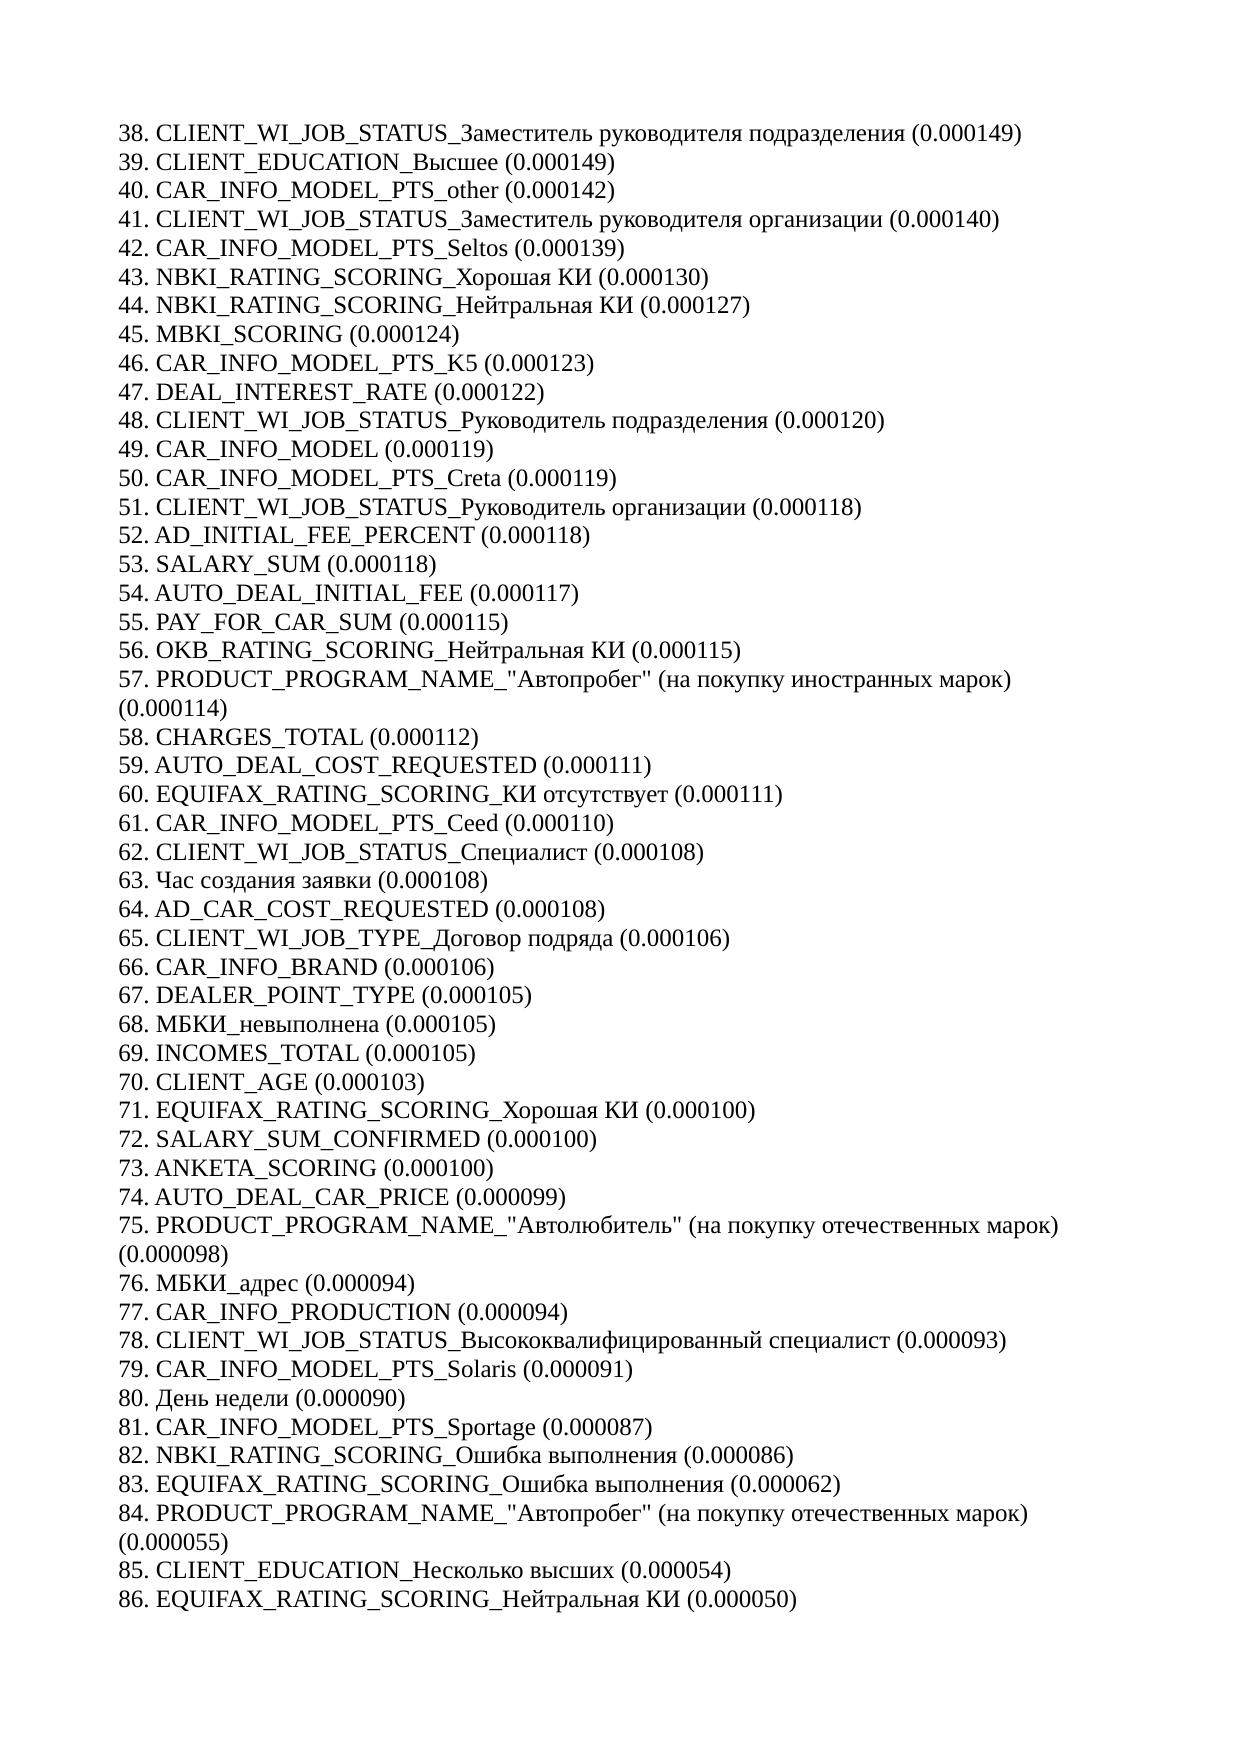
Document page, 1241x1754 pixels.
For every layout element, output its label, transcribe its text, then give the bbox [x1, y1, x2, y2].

text 79. CAR_INFO_MODEL_PTS_Solaris (0.000091) [118, 1354, 1122, 1383]
text 53. SALARY_SUM (0.000118) [118, 549, 1122, 578]
text 59. AUTO_DEAL_COST_REQUESTED (0.000111) [118, 751, 1122, 779]
text 54. AUTO_DEAL_INITIAL_FEE (0.000117) [118, 578, 1122, 607]
text 57. PRODUCT_PROGRAM_NAME_"Автопробег" (на покупку иностранных марок) (0.000114) [118, 664, 1122, 722]
text 42. CAR_INFO_MODEL_PTS_Seltos (0.000139) [118, 233, 1122, 262]
text 40. CAR_INFO_MODEL_PTS_other (0.000142) [118, 176, 1122, 204]
text 85. CLIENT_EDUCATION_Несколько высших (0.000054) [118, 1556, 1122, 1584]
text 78. CLIENT_WI_JOB_STATUS_Высококвалифицированный специалист (0.000093) [118, 1326, 1122, 1354]
text 58. CHARGES_TOTAL (0.000112) [118, 722, 1122, 751]
text 76. МБКИ_адрес (0.000094) [118, 1268, 1122, 1297]
text 66. CAR_INFO_BRAND (0.000106) [118, 952, 1122, 981]
text 41. CLIENT_WI_JOB_STATUS_Заместитель руководителя организации (0.000140) [118, 204, 1122, 233]
text 51. CLIENT_WI_JOB_STATUS_Руководитель организации (0.000118) [118, 492, 1122, 521]
text 81. CAR_INFO_MODEL_PTS_Sportage (0.000087) [118, 1412, 1122, 1441]
text 56. OKB_RATING_SCORING_Нейтральная КИ (0.000115) [118, 636, 1122, 664]
text 49. CAR_INFO_MODEL (0.000119) [118, 434, 1122, 463]
text 69. INCOMES_TOTAL (0.000105) [118, 1038, 1122, 1067]
text 46. CAR_INFO_MODEL_PTS_K5 (0.000123) [118, 348, 1122, 377]
text 39. CLIENT_EDUCATION_Высшее (0.000149) [118, 147, 1122, 176]
text 75. PRODUCT_PROGRAM_NAME_"Автолюбитель" (на покупку отечественных марок) (0.000098) [118, 1211, 1122, 1268]
text 52. AD_INITIAL_FEE_PERCENT (0.000118) [118, 521, 1122, 549]
text 72. SALARY_SUM_CONFIRMED (0.000100) [118, 1124, 1122, 1153]
text 74. AUTO_DEAL_CAR_PRICE (0.000099) [118, 1182, 1122, 1211]
text 60. EQUIFAX_RATING_SCORING_КИ отсутствует (0.000111) [118, 779, 1122, 808]
text 47. DEAL_INTEREST_RATE (0.000122) [118, 377, 1122, 406]
text 68. МБКИ_невыполнена (0.000105) [118, 1009, 1122, 1038]
text 77. CAR_INFO_PRODUCTION (0.000094) [118, 1297, 1122, 1326]
text 82. NBKI_RATING_SCORING_Ошибка выполнения (0.000086) [118, 1441, 1122, 1469]
text 83. EQUIFAX_RATING_SCORING_Ошибка выполнения (0.000062) [118, 1469, 1122, 1498]
text 50. CAR_INFO_MODEL_PTS_Creta (0.000119) [118, 463, 1122, 492]
text 43. NBKI_RATING_SCORING_Хорошая КИ (0.000130) [118, 262, 1122, 291]
text 67. DEALER_POINT_TYPE (0.000105) [118, 981, 1122, 1009]
text 86. EQUIFAX_RATING_SCORING_Нейтральная КИ (0.000050) [118, 1584, 1122, 1613]
text 64. AD_CAR_COST_REQUESTED (0.000108) [118, 894, 1122, 923]
text 65. CLIENT_WI_JOB_TYPE_Договор подряда (0.000106) [118, 923, 1122, 952]
text 61. CAR_INFO_MODEL_PTS_Ceed (0.000110) [118, 808, 1122, 837]
text 44. NBKI_RATING_SCORING_Нейтральная КИ (0.000127) [118, 291, 1122, 319]
text 45. MBKI_SCORING (0.000124) [118, 319, 1122, 348]
text 63. Час создания заявки (0.000108) [118, 866, 1122, 894]
text 73. ANKETA_SCORING (0.000100) [118, 1153, 1122, 1182]
text 38. CLIENT_WI_JOB_STATUS_Заместитель руководителя подразделения (0.000149) [118, 118, 1122, 147]
text 71. EQUIFAX_RATING_SCORING_Хорошая КИ (0.000100) [118, 1096, 1122, 1124]
text 70. CLIENT_AGE (0.000103) [118, 1067, 1122, 1096]
text 84. PRODUCT_PROGRAM_NAME_"Автопробег" (на покупку отечественных марок) (0.000055) [118, 1498, 1122, 1556]
text 55. PAY_FOR_CAR_SUM (0.000115) [118, 607, 1122, 636]
text 48. CLIENT_WI_JOB_STATUS_Руководитель подразделения (0.000120) [118, 406, 1122, 434]
text 62. CLIENT_WI_JOB_STATUS_Специалист (0.000108) [118, 837, 1122, 866]
text 80. День недели (0.000090) [118, 1383, 1122, 1412]
